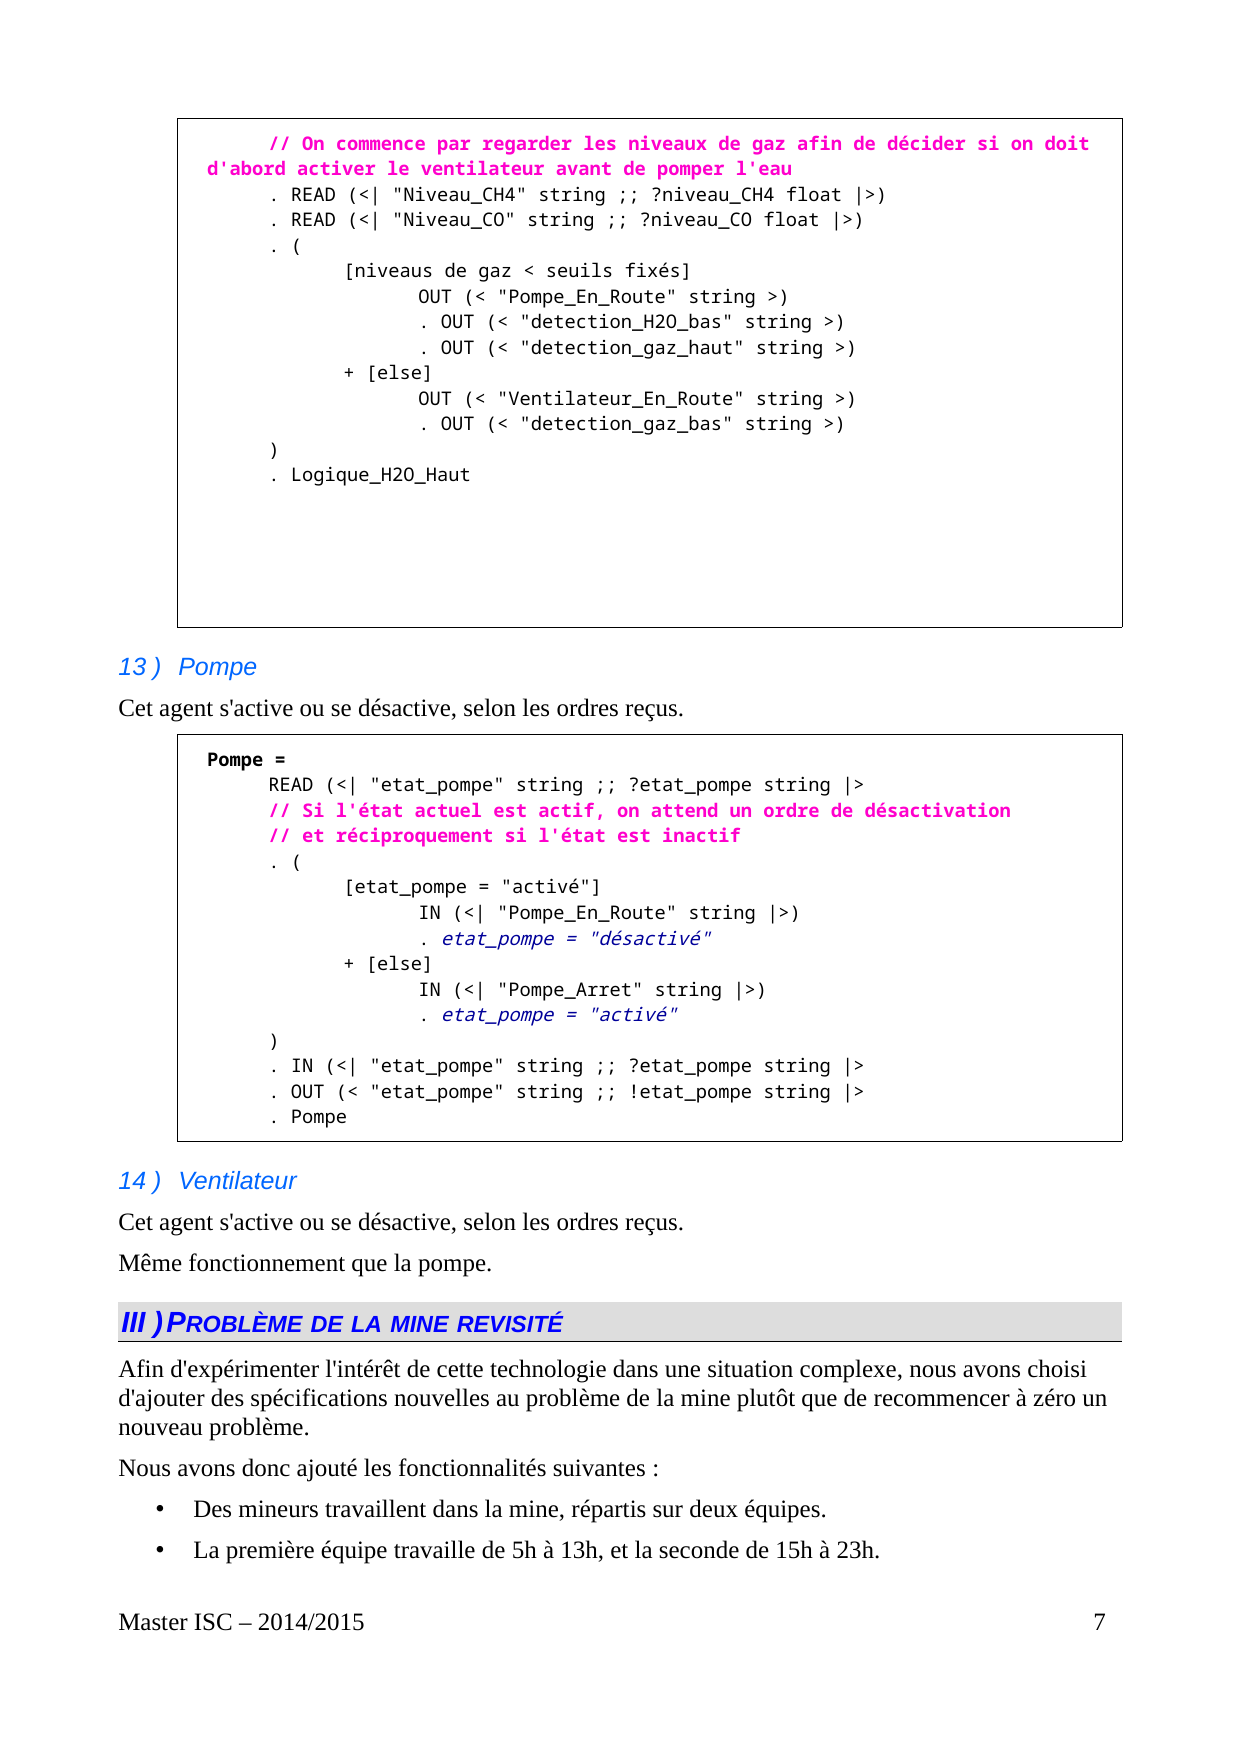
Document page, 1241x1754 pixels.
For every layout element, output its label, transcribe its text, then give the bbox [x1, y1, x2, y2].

text OUT (< "Pompe_En_Route" string >) [178, 271, 1122, 297]
text + [else] [178, 938, 1122, 964]
text . Pompe [178, 1092, 1122, 1141]
text ) [178, 424, 1122, 450]
list Des mineurs travaillent dans la mine, répartis sur deux équipes. [156, 1494, 1122, 1523]
subtitle Ventilateur [118, 1166, 1122, 1194]
text [etat_pompe = "activé"] [178, 862, 1122, 887]
text Afin d'expérimenter l'intérêt de cette technologie dans une situation complexe, nous avons choisi d'ajouter des spécifications nouvelles au problème de la mine plutôt que de recommencer à zéro un nouveau problème. [118, 1354, 1122, 1440]
text Nous avons donc ajouté les fonctionnalités suivantes : [118, 1453, 1122, 1482]
text Cet agent s'active ou se désactive, selon les ordres reçus. [118, 1207, 1122, 1236]
text . OUT (< "detection_gaz_bas" string >) [178, 399, 1122, 424]
text Cet agent s'active ou se désactive, selon les ordres reçus. [118, 693, 1122, 722]
text . IN (<| "etat_pompe" string ;; ?etat_pompe string |> [178, 1041, 1122, 1066]
text . READ (<| "Niveau_CO" string ;; ?niveau_CO float |>) [178, 195, 1122, 220]
text READ (<| "etat_pompe" string ;; ?etat_pompe string |> [178, 760, 1122, 785]
text Pompe = [178, 735, 1122, 760]
text . Logique_H2O_Haut [178, 450, 1122, 487]
text IN (<| "Pompe_Arret" string |>) [178, 964, 1122, 989]
text // On commence par regarder les niveaux de gaz afin de décider si on doit d'abord activer le ventilateur avant de pomper l'eau [178, 119, 1122, 169]
text // et réciproquement si l'état est inactif [178, 811, 1122, 836]
text . ( [178, 220, 1122, 246]
subtitle Pompe [118, 652, 1122, 681]
text ) [178, 1015, 1122, 1041]
text . OUT (< "detection_H2O_bas" string >) [178, 297, 1122, 322]
text // Si l'état actuel est actif, on attend un ordre de désactivation [178, 785, 1122, 811]
text . OUT (< "etat_pompe" string ;; !etat_pompe string |> [178, 1066, 1122, 1092]
text + [else] [178, 348, 1122, 373]
text IN (<| "Pompe_En_Route" string |>) [178, 887, 1122, 913]
text . READ (<| "Niveau_CH4" string ;; ?niveau_CH4 float |>) [178, 169, 1122, 195]
text . etat_pompe = "activé" [178, 989, 1122, 1015]
text . etat_pompe = "désactivé" [178, 913, 1122, 938]
subtitle Problème de la mine revisité [118, 1302, 1122, 1341]
text . ( [178, 836, 1122, 862]
text . OUT (< "detection_gaz_haut" string >) [178, 322, 1122, 348]
text [niveaus de gaz < seuils fixés] [178, 246, 1122, 271]
text Même fonctionnement que la pompe. [118, 1248, 1122, 1277]
list La première équipe travaille de 5h à 13h, et la seconde de 15h à 23h. [156, 1535, 1122, 1564]
text OUT (< "Ventilateur_En_Route" string >) [178, 373, 1122, 399]
